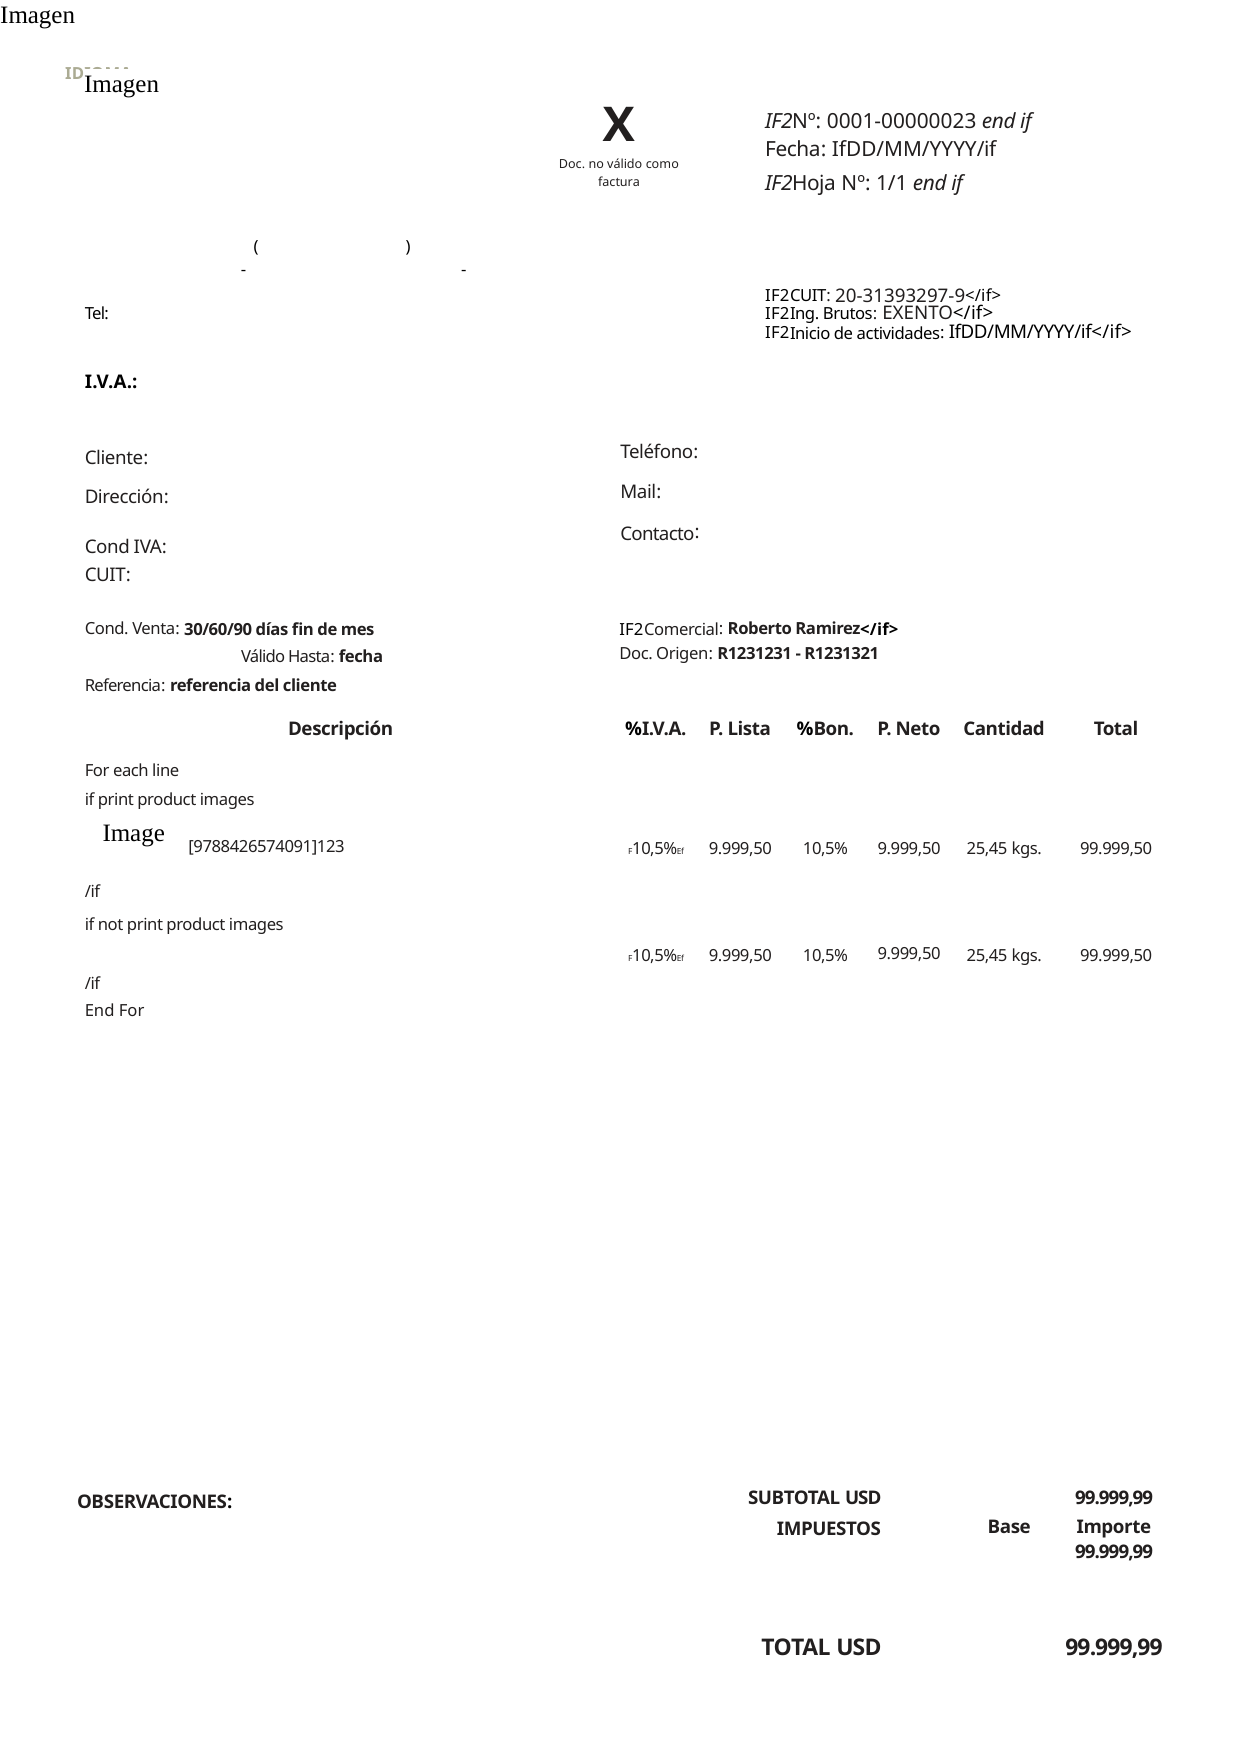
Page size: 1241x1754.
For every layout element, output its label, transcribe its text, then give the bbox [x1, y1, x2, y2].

table_cell if not print product images [0, 0, 1240, 178]
table_cell if not print product images [0, 819, 1240, 1754]
table_cell [102, 819, 170, 857]
table_cell if not print product images [0, 179, 1240, 818]
